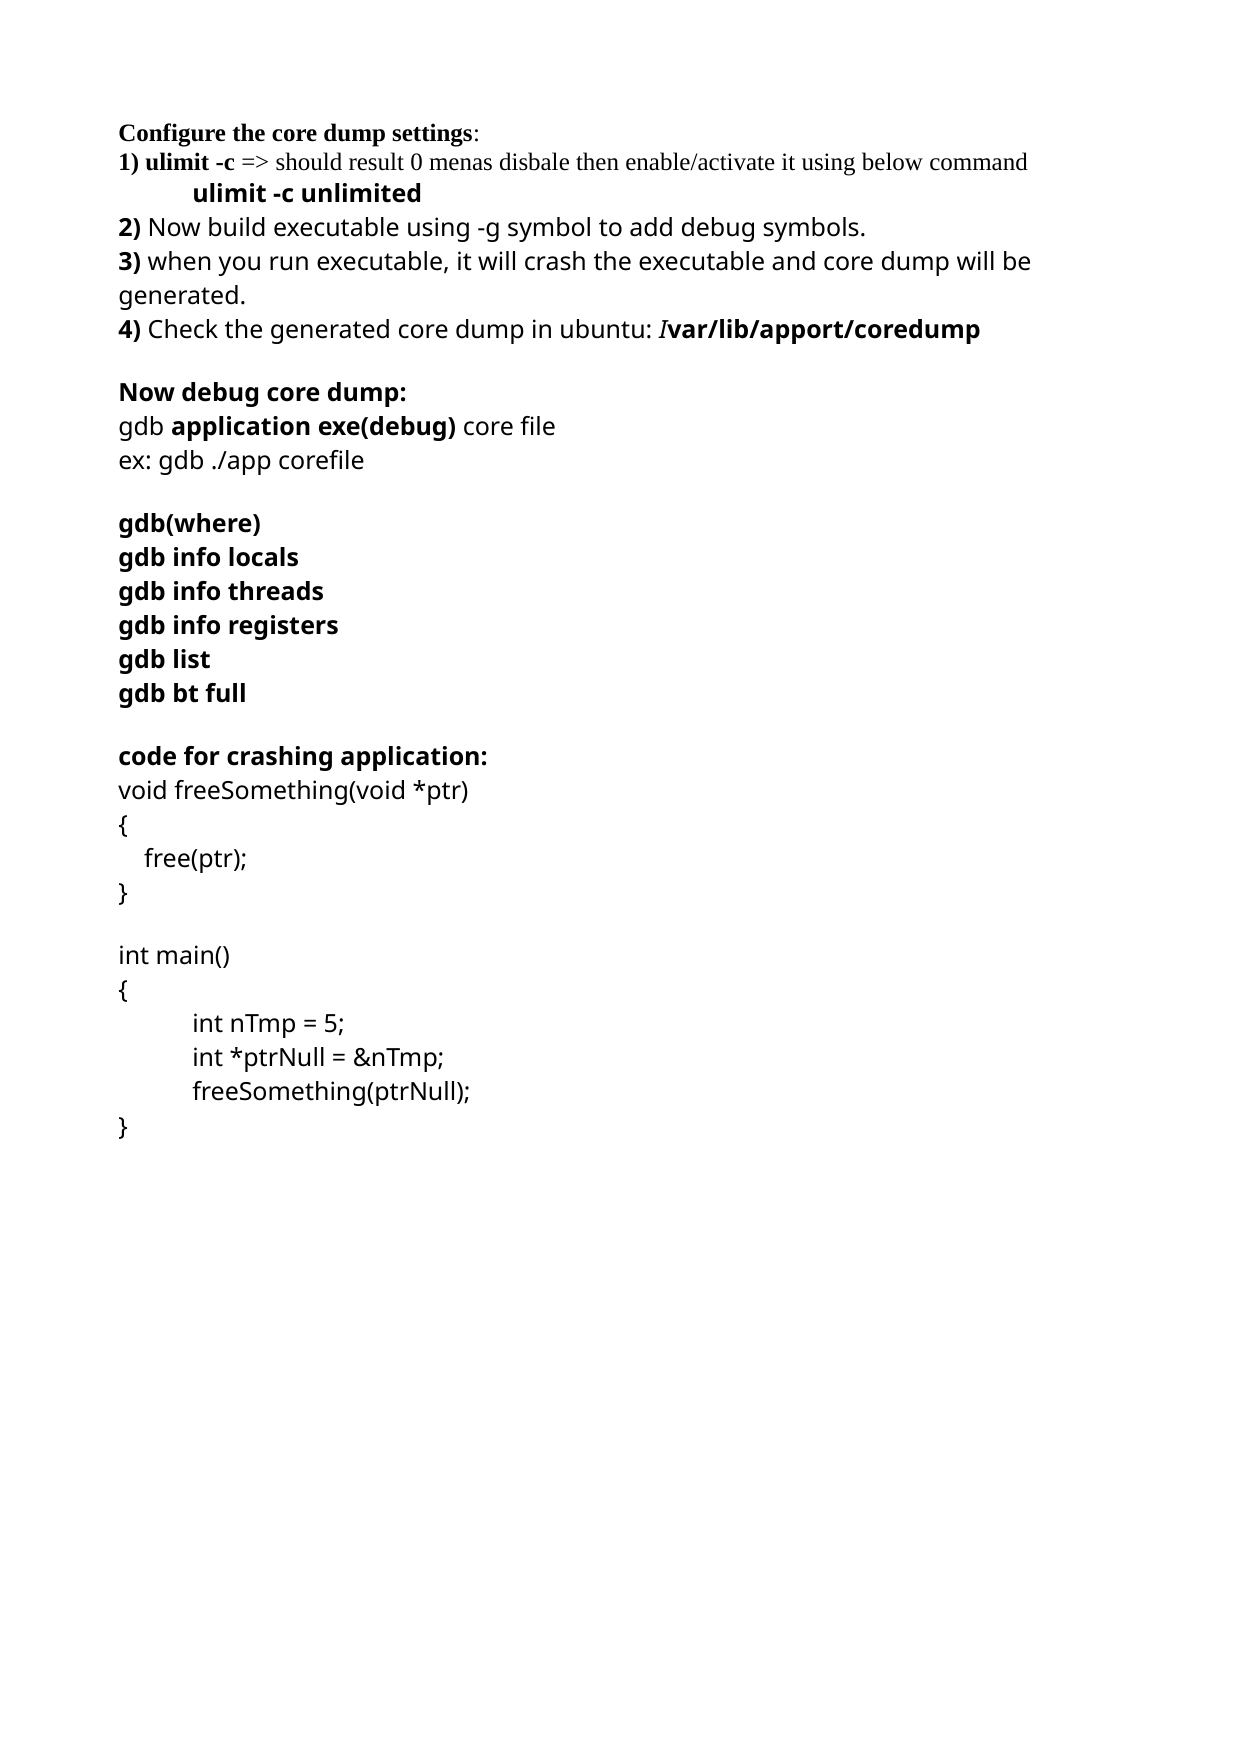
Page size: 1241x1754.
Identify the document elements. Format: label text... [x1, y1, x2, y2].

text 3) when you run executable, it will crash the executable and core dump will be generated. [118, 244, 1122, 312]
text Now debug core dump: [118, 375, 1122, 409]
text ex: gdb ./app corefile [118, 443, 1122, 477]
text void freeSomething(void *ptr) [118, 773, 1122, 807]
text freeSomething(ptrNull); [118, 1074, 1122, 1108]
text code for crashing application: [118, 739, 1122, 773]
text gdb(where) [118, 506, 1122, 540]
text gdb info locals [118, 540, 1122, 574]
text { [118, 972, 1122, 1006]
text gdb info registers [118, 608, 1122, 642]
text } [118, 875, 1122, 909]
text 1) ulimit -c => should result 0 menas disbale then enable/activate it using below command [118, 147, 1122, 176]
text } [118, 1108, 1122, 1142]
text { [118, 807, 1122, 841]
text gdb application exe(debug) core file [118, 409, 1122, 443]
text 2) Now build executable using -g symbol to add debug symbols. [118, 210, 1122, 244]
text int nTmp = 5; [118, 1006, 1122, 1040]
text int *ptrNull = &nTmp; [118, 1040, 1122, 1074]
text gdb info threads [118, 574, 1122, 608]
text 4) Check the generated core dump in ubuntu: Ivar/lib/apport/coredump [118, 312, 1122, 346]
text free(ptr); [118, 841, 1122, 875]
text int main() [118, 938, 1122, 972]
text gdb list [118, 642, 1122, 676]
text ulimit -c unlimited [118, 176, 1122, 210]
text gdb bt full [118, 676, 1122, 710]
text Configure the core dump settings: [118, 118, 1122, 147]
